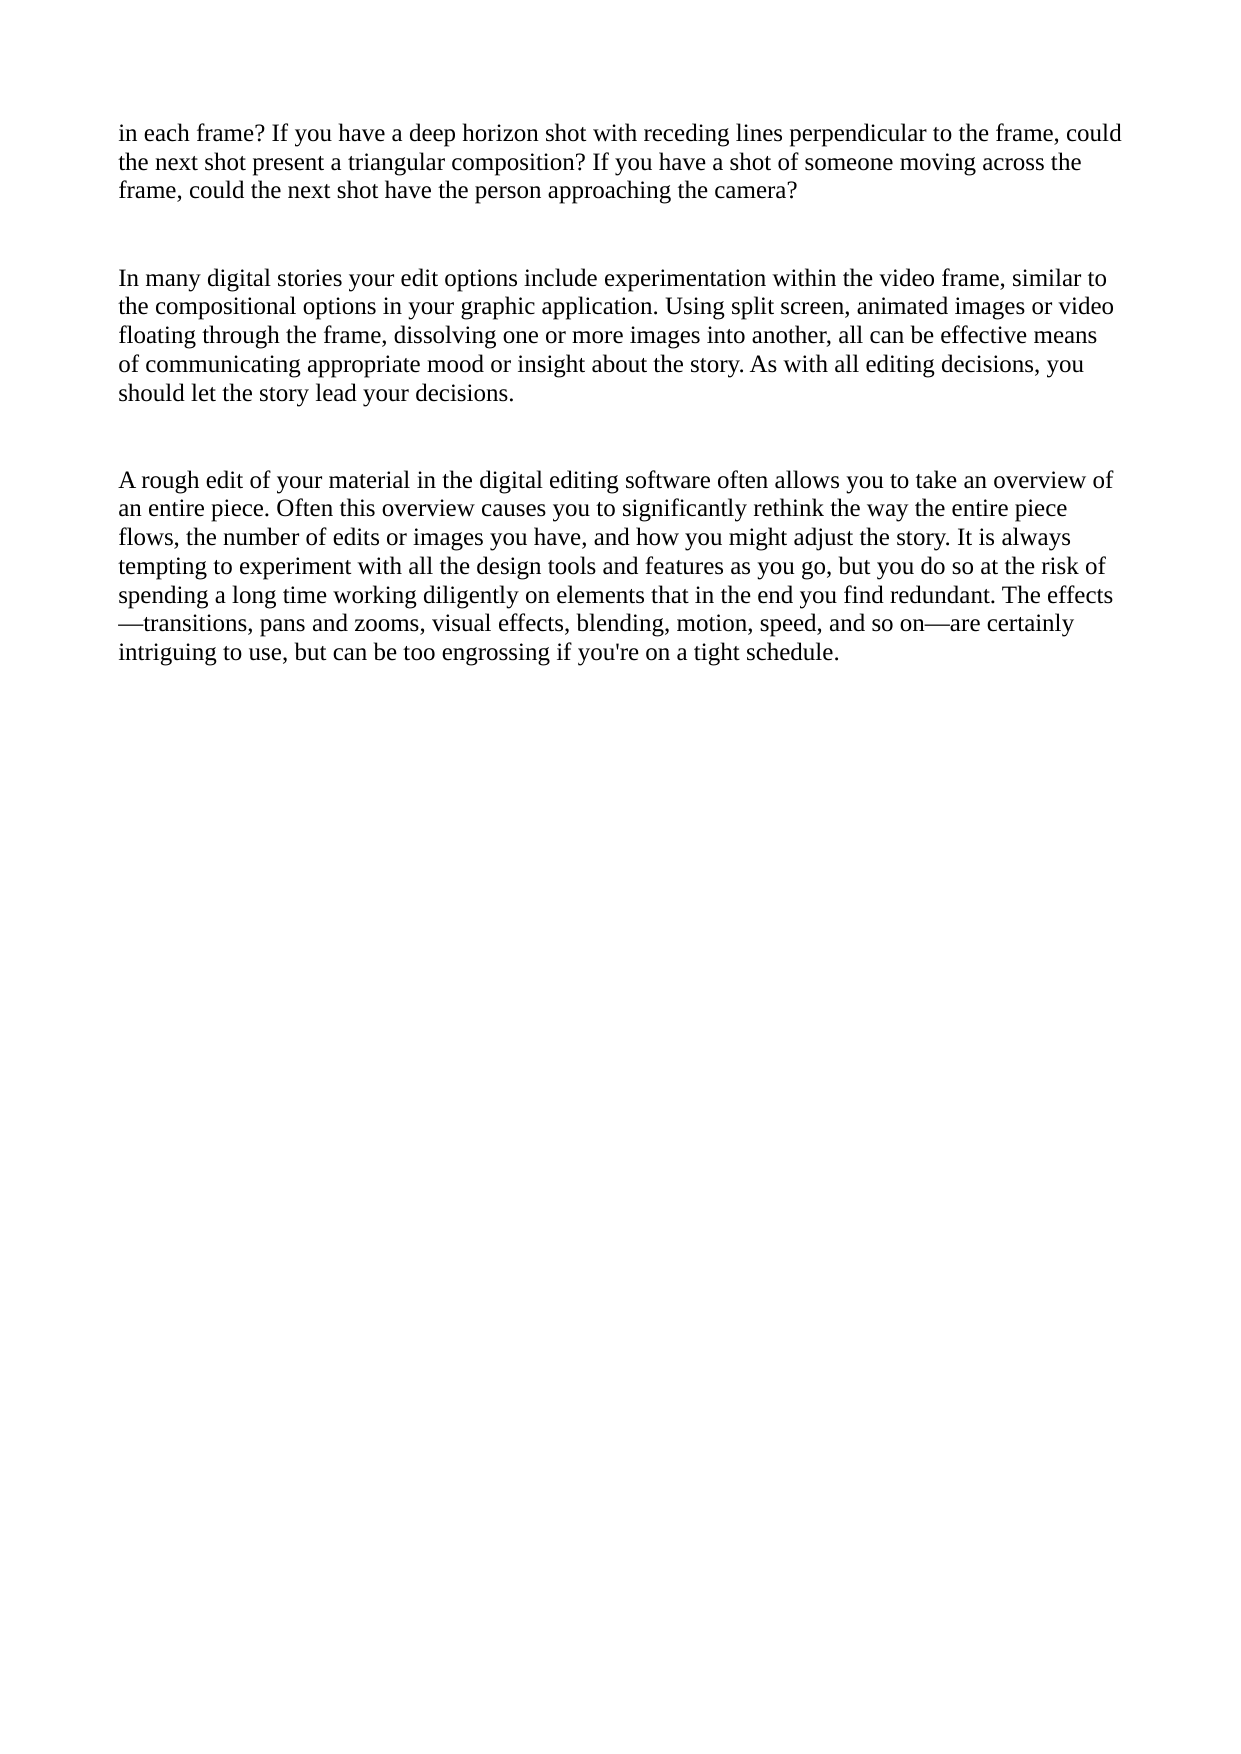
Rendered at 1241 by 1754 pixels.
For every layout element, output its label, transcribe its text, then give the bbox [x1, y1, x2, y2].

text In many digital stories your edit options include experimentation within the video frame, similar to the compositional options in your graphic application. Using split screen, animated images or video floating through the frame, dissolving one or more images into another, all can be effective means of communicating appropriate mood or insight about the story. As with all editing decisions, you should let the story lead your decisions. [118, 263, 1122, 406]
text in each frame? If you have a deep horizon shot with receding lines perpendicular to the frame, could the next shot present a triangular composition? If you have a shot of someone moving across the frame, could the next shot have the person approaching the camera? [118, 118, 1122, 204]
text A rough edit of your material in the digital editing software often allows you to take an overview of an entire piece. Often this overview causes you to significantly rethink the way the entire piece flows, the number of edits or images you have, and how you might adjust the story. It is always tempting to experiment with all the design tools and features as you go, but you do so at the risk of spending a long time working diligently on elements that in the end you find redundant. The effects—transitions, pans and zooms, visual effects, blending, motion, speed, and so on—are certainly intriguing to use, but can be too engrossing if you're on a tight schedule. [118, 465, 1122, 666]
